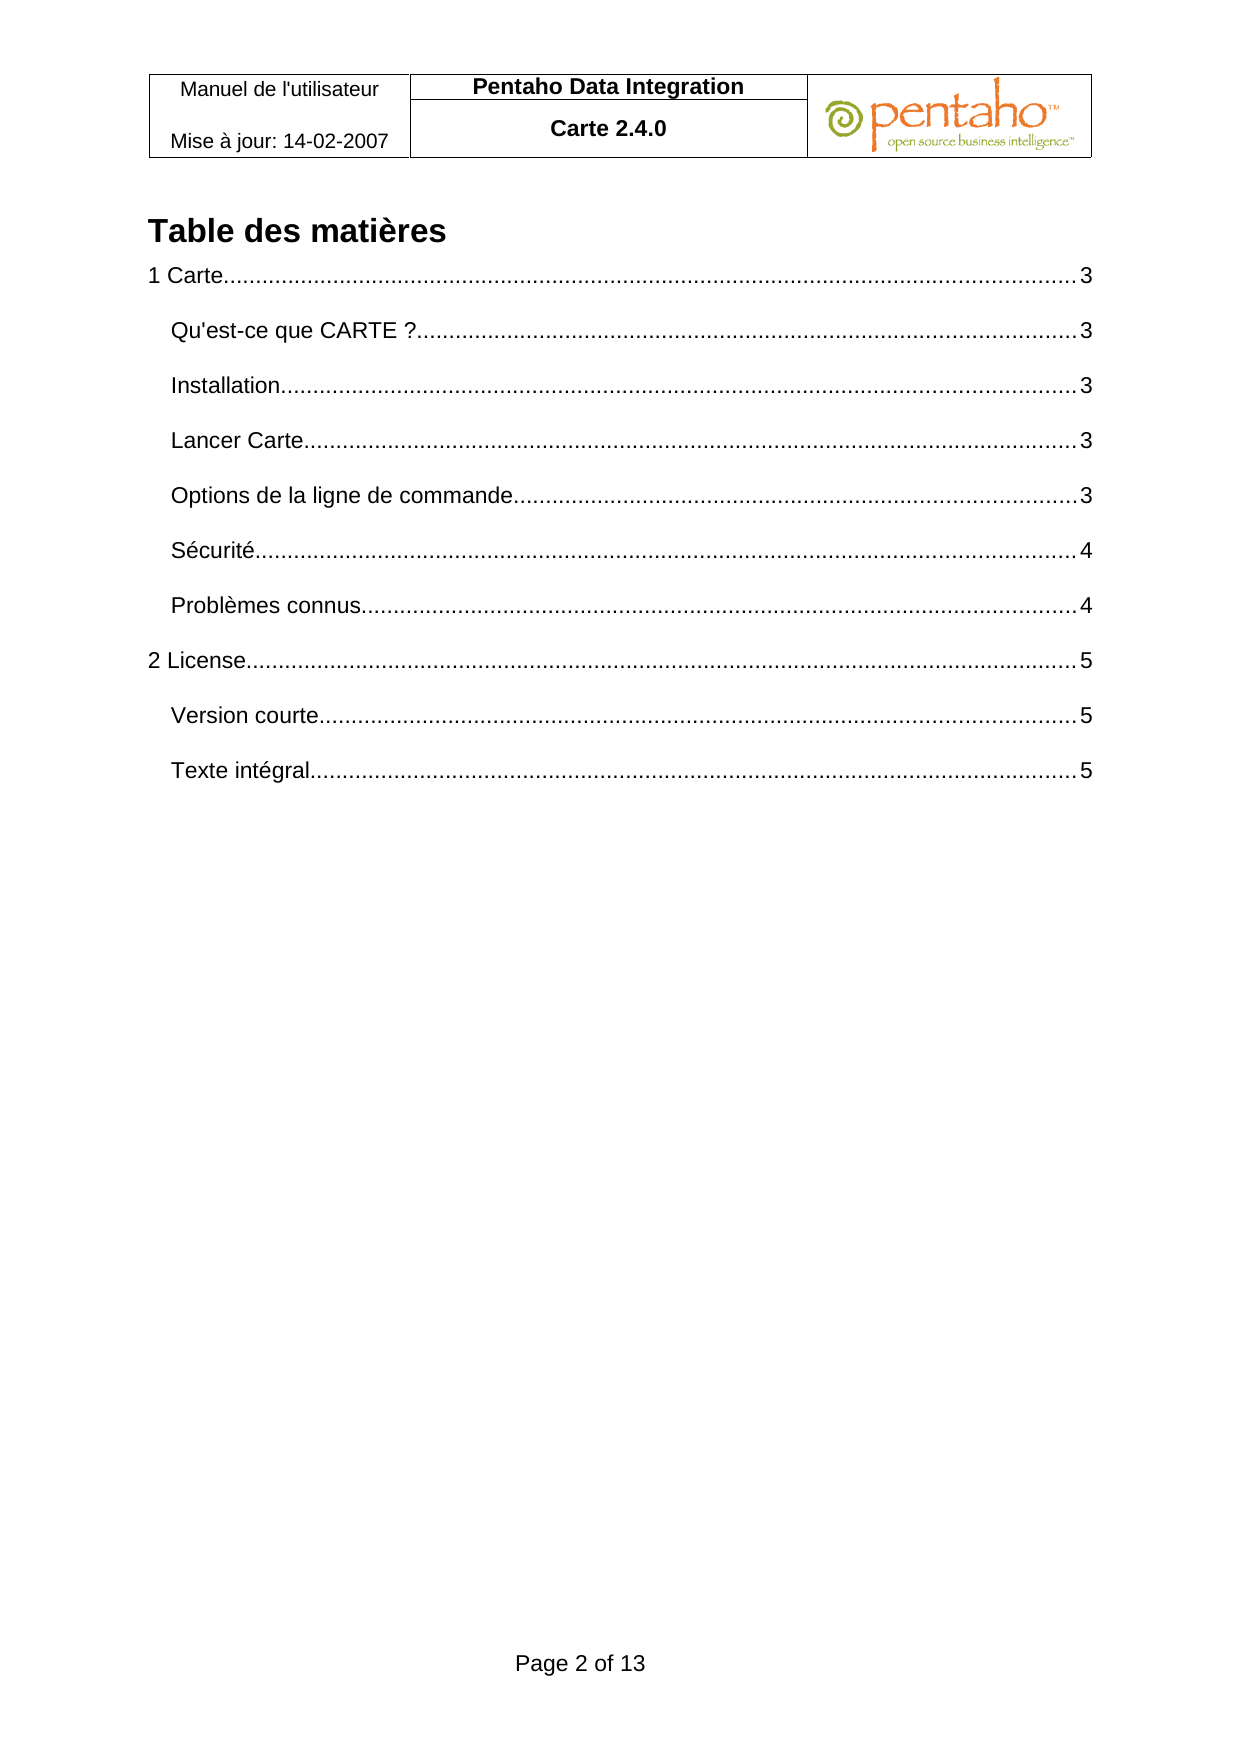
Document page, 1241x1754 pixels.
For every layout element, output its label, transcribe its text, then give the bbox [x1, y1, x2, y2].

text Options de la ligne de commande 3 [171, 482, 1092, 508]
text Problèmes connus 4 [171, 592, 1092, 618]
subtitle Table des matières [148, 213, 1092, 250]
text Texte intégral 5 [171, 757, 1092, 783]
text Lancer Carte 3 [171, 427, 1092, 453]
text Sécurité 4 [171, 537, 1092, 563]
text Qu'est-ce que CARTE ? 3 [171, 317, 1092, 343]
text 1 Carte 3 [148, 262, 1092, 288]
text Version courte 5 [171, 702, 1092, 728]
text 2 License 5 [148, 647, 1092, 673]
text Installation 3 [171, 372, 1092, 398]
